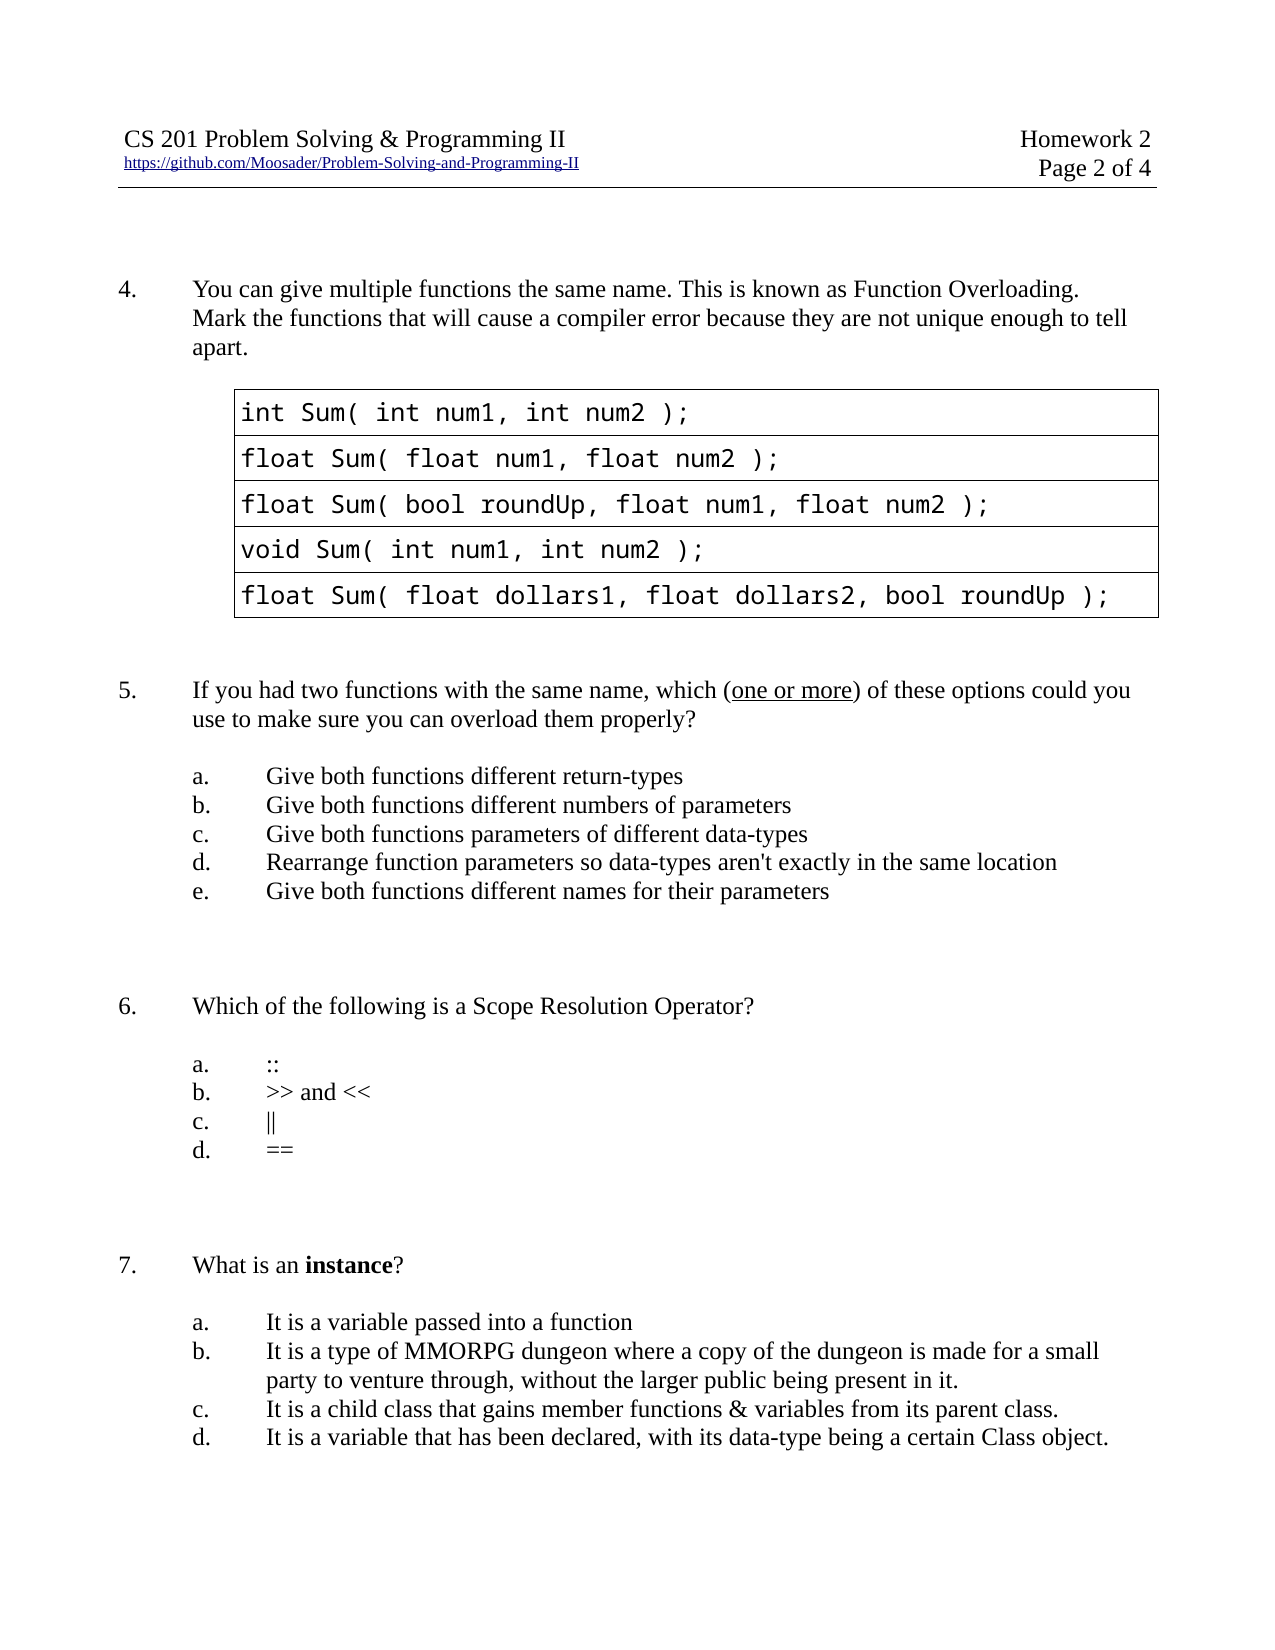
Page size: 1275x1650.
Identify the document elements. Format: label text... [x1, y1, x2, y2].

text c. It is a child class that gains member functions & variables from its parent class. [118, 1394, 1157, 1422]
text a. :: [118, 1049, 1157, 1077]
text b. It is a type of MMORPG dungeon where a copy of the dungeon is made for a small party to venture through, without the larger public being present in it. [118, 1336, 1157, 1394]
text d. It is a variable that has been declared, with its data-type being a certain Class object. [118, 1422, 1157, 1451]
text c. || [118, 1106, 1157, 1135]
table_cell void Sum( int num1, int num2 ); [235, 527, 1158, 572]
text e. Give both functions different names for their parameters [118, 876, 1157, 905]
text Mark the functions that will cause a compiler error because they are not unique enough to tell apart. [118, 303, 1157, 360]
text 4. You can give multiple functions the same name. This is known as Function Overloading. [118, 274, 1157, 303]
table_cell float Sum( float num1, float num2 ); [235, 436, 1158, 480]
text c. Give both functions parameters of different data-types d. Rearrange function parameters so data-types aren't exactly in the same location [118, 819, 1157, 876]
text a. Give both functions different return-types [118, 761, 1157, 790]
text 6. Which of the following is a Scope Resolution Operator? [118, 991, 1157, 1020]
text 7. What is an instance? [118, 1250, 1157, 1279]
text 5. If you had two functions with the same name, which (one or more) of these options could you use to make sure you can overload them properly? [118, 675, 1157, 732]
table_cell float Sum( bool roundUp, float num1, float num2 ); [235, 481, 1158, 526]
text d. == [118, 1135, 1157, 1164]
table_cell float Sum( float dollars1, float dollars2, bool roundUp ); [235, 573, 1158, 617]
table_header int Sum( int num1, int num2 ); [235, 390, 1158, 435]
text b. >> and << [118, 1077, 1157, 1106]
text b. Give both functions different numbers of parameters [118, 790, 1157, 819]
text a. It is a variable passed into a function [118, 1307, 1157, 1336]
